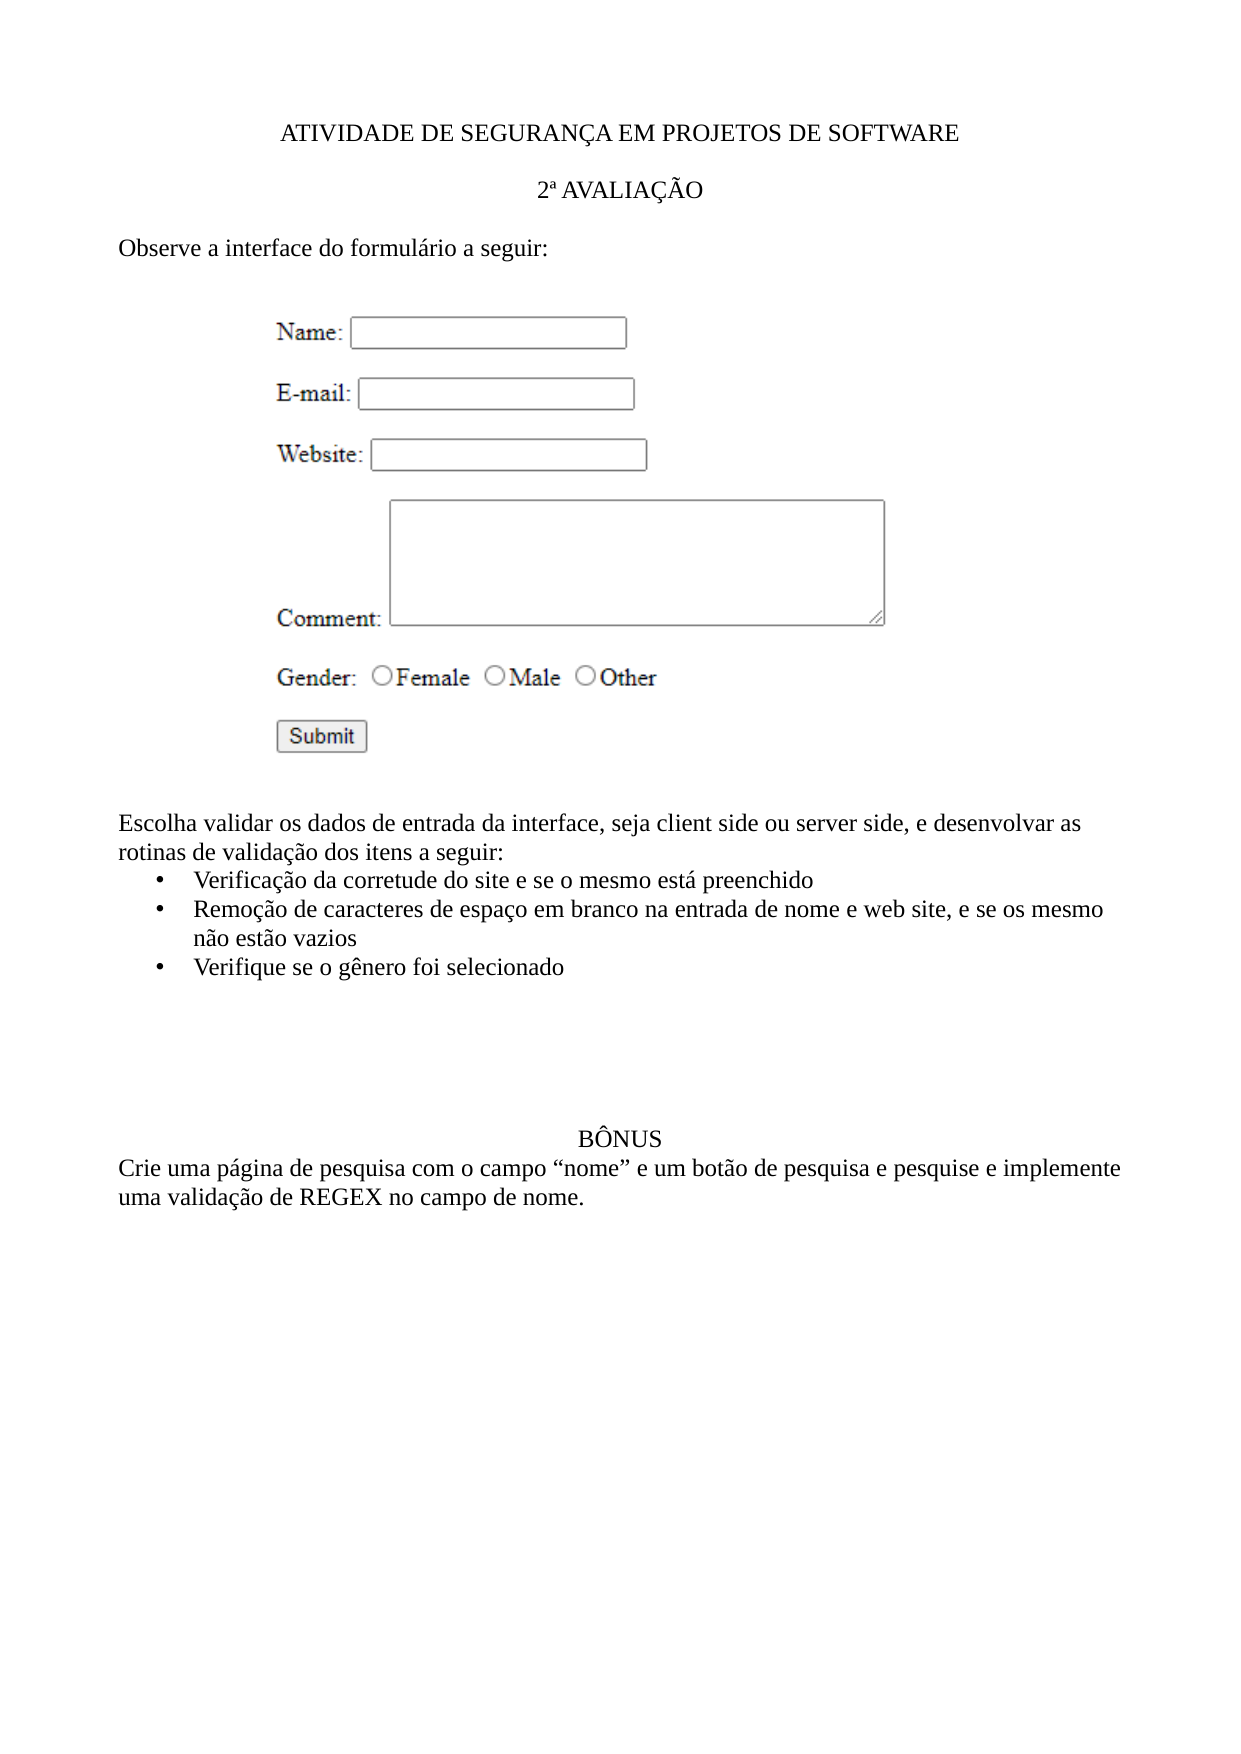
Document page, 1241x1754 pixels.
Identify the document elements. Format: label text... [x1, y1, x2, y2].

text ATIVIDADE DE SEGURANÇA EM PROJETOS DE SOFTWARE [118, 118, 1122, 147]
picture [266, 287, 962, 775]
list Verificação da corretude do site e se o mesmo está preenchido [156, 866, 1122, 894]
text Crie uma página de pesquisa com o campo “nome” e um botão de pesquisa e pesquise e implemente uma validação de REGEX no campo de nome. [118, 1153, 1122, 1211]
text BÔNUS [118, 1124, 1122, 1153]
list Verifique se o gênero foi selecionado [156, 952, 1122, 981]
list Remoção de caracteres de espaço em branco na entrada de nome e web site, e se os mesmo não estão vazios [156, 894, 1122, 952]
text Escolha validar os dados de entrada da interface, seja client side ou server side, e desenvolvar as rotinas de validação dos itens a seguir: [118, 808, 1122, 866]
text 2ª AVALIAÇÃO [118, 176, 1122, 204]
text Observe a interface do formulário a seguir: [118, 233, 1122, 262]
